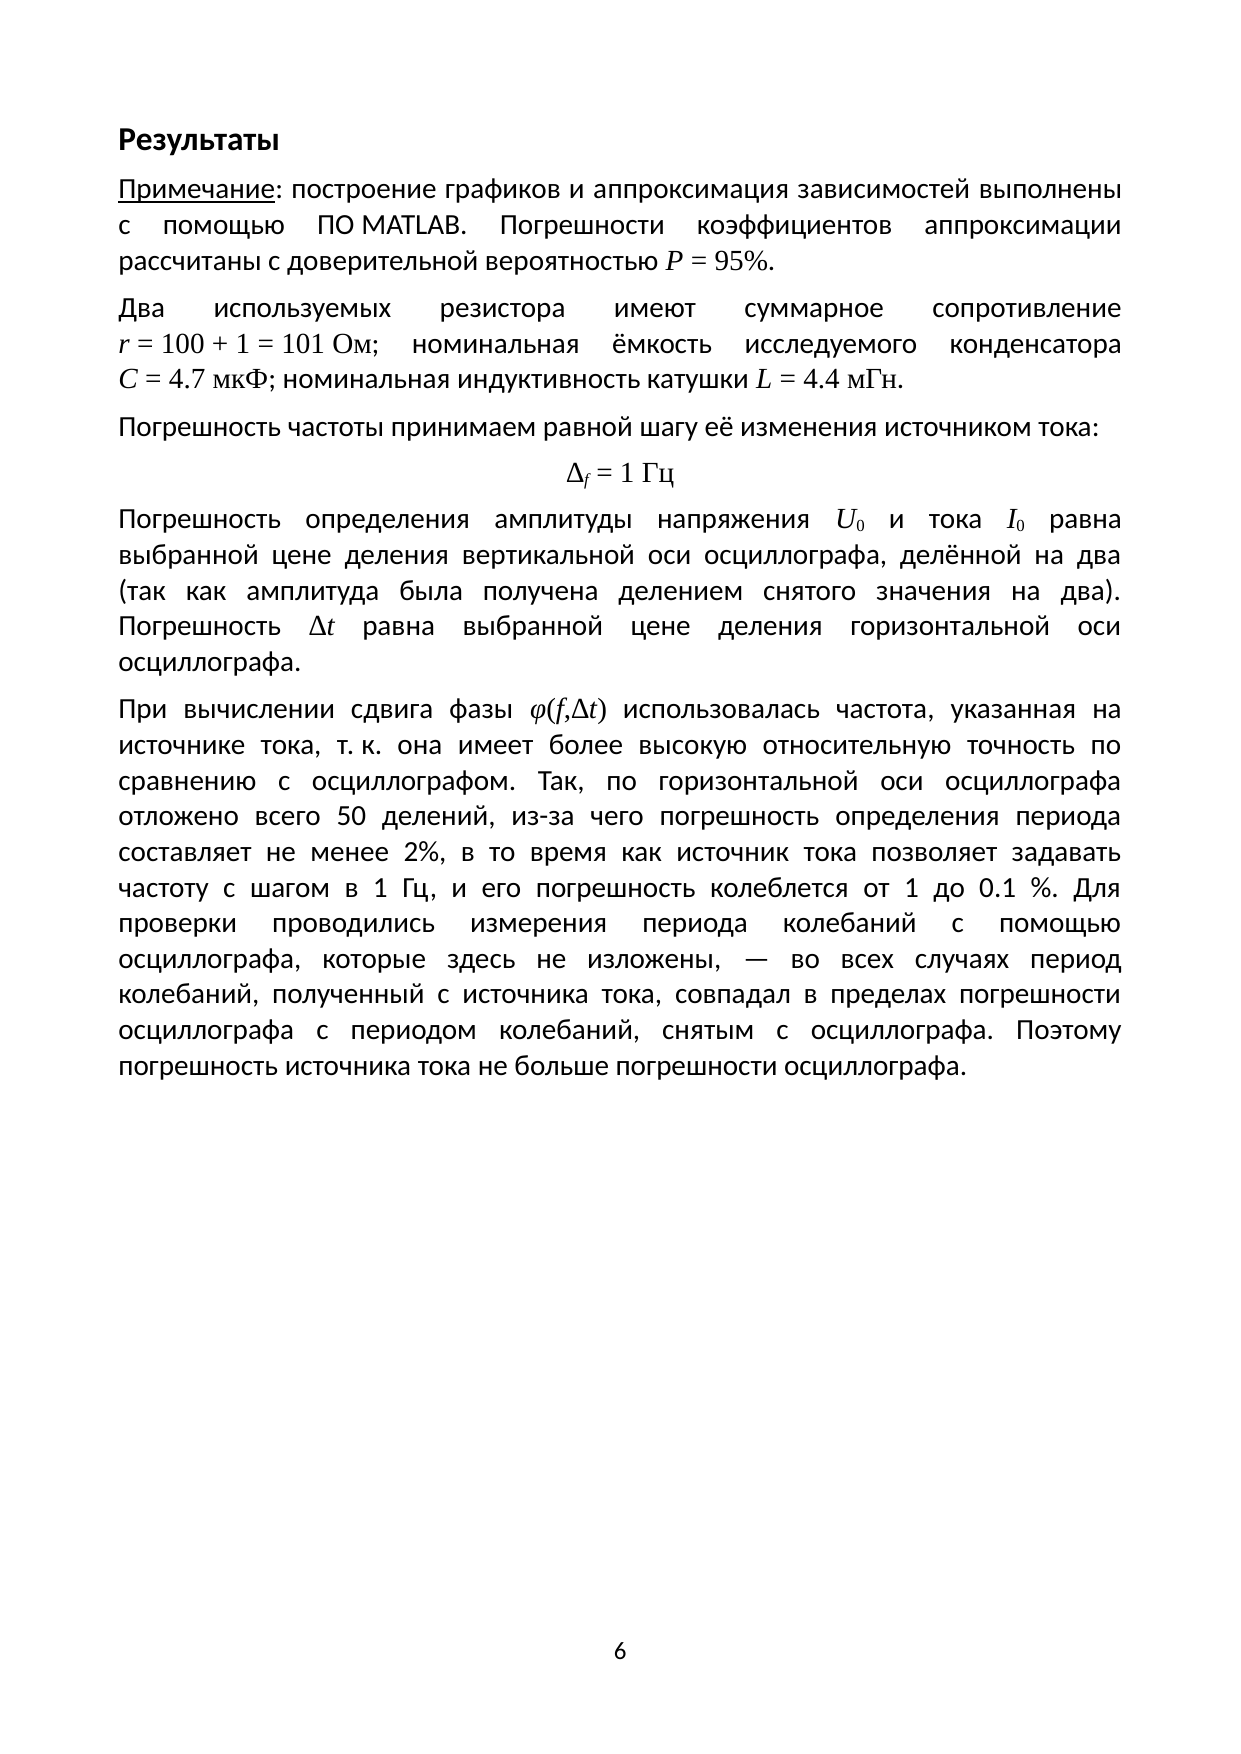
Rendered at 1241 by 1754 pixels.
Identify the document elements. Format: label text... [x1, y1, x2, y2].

text Примечание: построение графиков и аппроксимация зависимостей выполнены с помощью ПО MATLAB. Погрешности коэффициентов аппроксимации рассчитаны с доверительной вероятностью P = 95%. [118, 171, 1122, 277]
text ∆f = 1 Гц [118, 455, 1122, 489]
subtitle Результаты [118, 118, 1122, 159]
text Погрешность определения амплитуды напряжения U0 и тока I0 равна выбранной цене деления вертикальной оси осциллографа, делённой на два (так как амплитуда была получена делением снятого значения на два). Погрешность ∆t равна выбранной цене деления горизонтальной оси осциллографа. [118, 501, 1122, 679]
text При вычислении сдвига фазы φ(f,∆t) использовалась частота, указанная на источнике тока, т. к. она имеет более высокую относительную точность по сравнению с осциллографом. Так, по горизонтальной оси осциллографа отложено всего 50 делений, из-за чего погрешность определения периода составляет не менее 2%, в то время как источник тока позволяет задавать частоту с шагом в 1 Гц, и его погрешность колеблется от 1 до 0.1 %. Для проверки проводились измерения периода колебаний с помощью осциллографа, которые здесь не изложены, — во всех случаях период колебаний, полученный с источника тока, совпадал в пределах погрешности осциллографа с периодом колебаний, снятым с осциллографа. Поэтому погрешность источника тока не больше погрешности осциллографа. [118, 691, 1122, 1082]
text Два используемых резистора имеют суммарное сопротивление r = 100 + 1 = 101 Ом; номинальная ёмкость исследуемого конденсатора C = 4.7 мкФ; номинальная индуктивность катушки L = 4.4 мГн. [118, 289, 1122, 396]
text Погрешность частоты принимаем равной шагу её изменения источником тока: [118, 408, 1122, 443]
